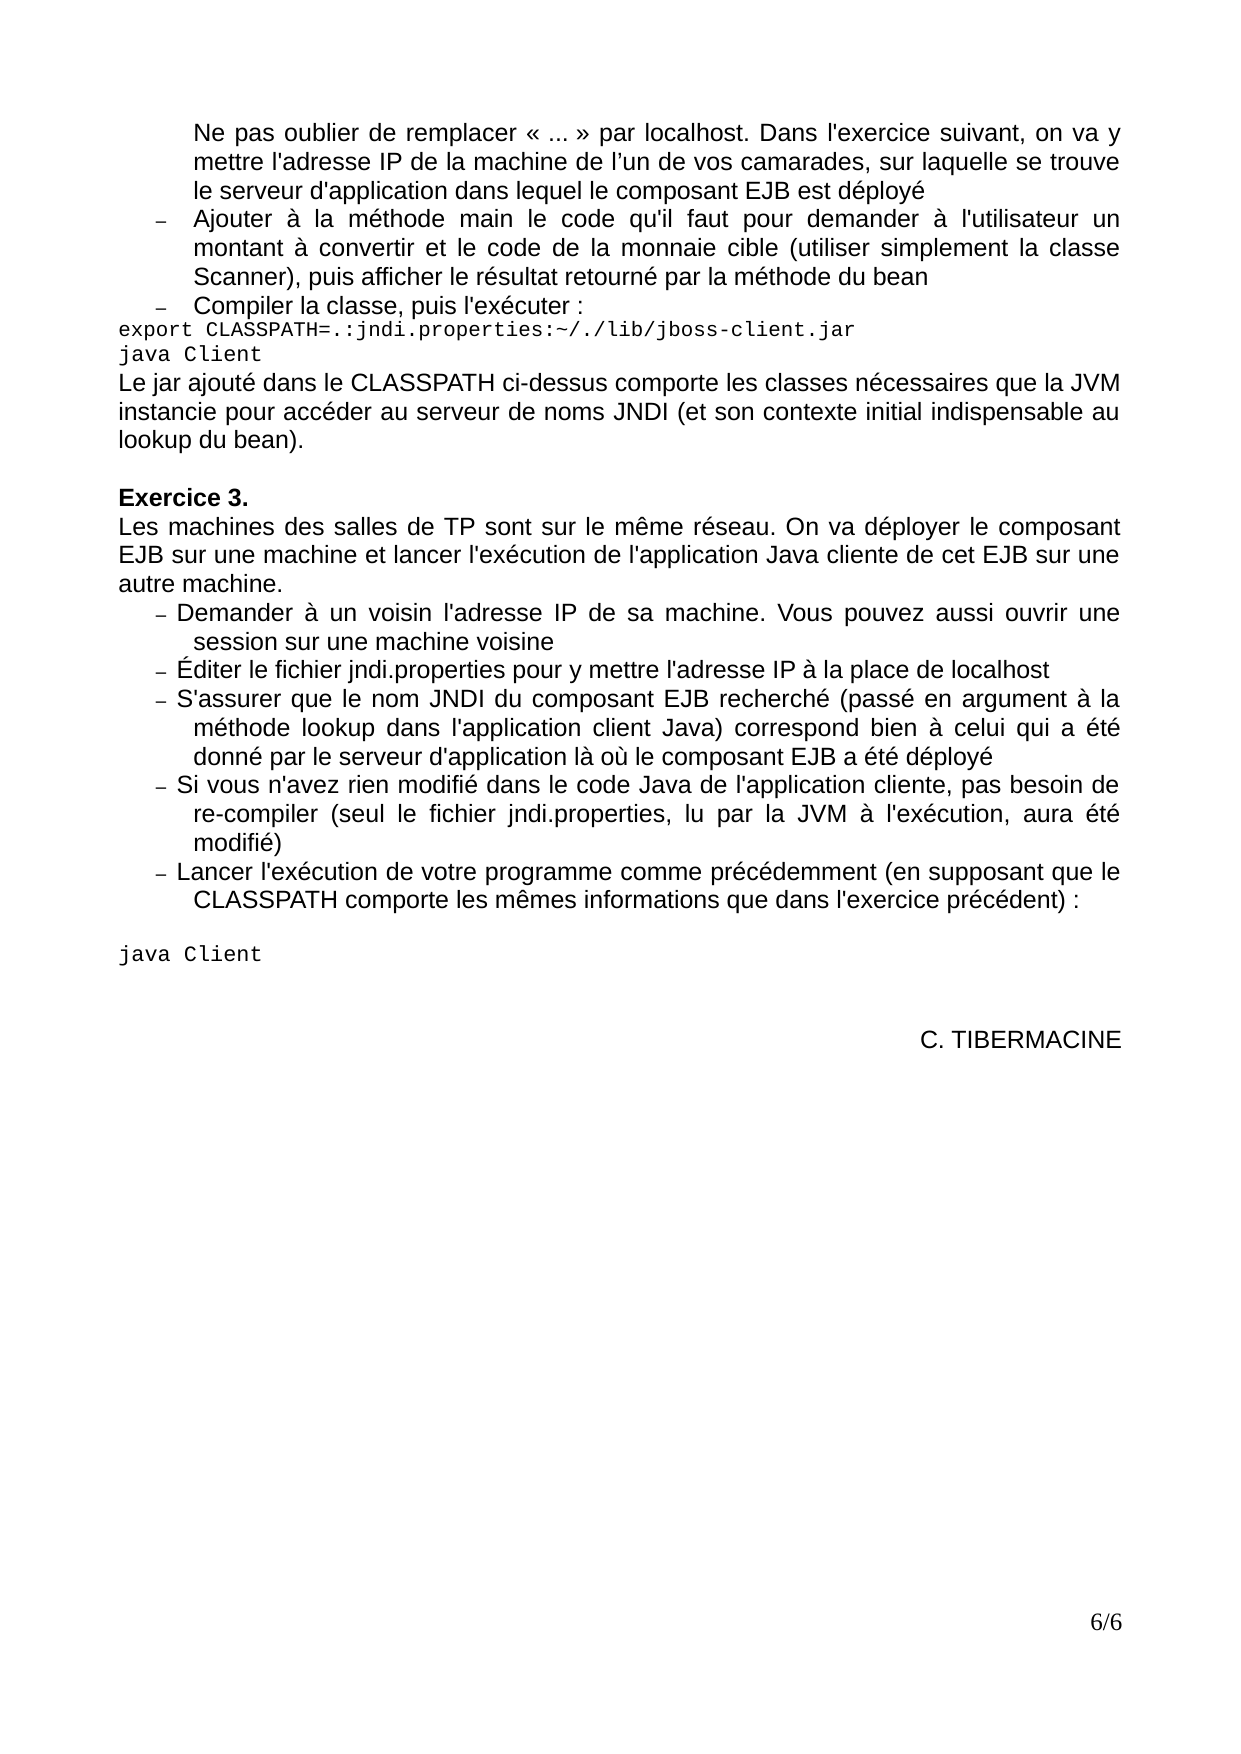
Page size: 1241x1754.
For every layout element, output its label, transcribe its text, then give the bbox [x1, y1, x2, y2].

list Demander à un voisin l'adresse IP de sa machine. Vous pouvez aussi ouvrir une session sur une machine voisine [156, 598, 1122, 655]
list Lancer l'exécution de votre programme comme précédemment (en supposant que le CLASSPATH comporte les mêmes informations que dans l'exercice précédent) : [156, 857, 1122, 914]
text Exercice 3. [118, 483, 1122, 512]
list S'assurer que le nom JNDI du composant EJB recherché (passé en argument à la méthode lookup dans l'application client Java) correspond bien à celui qui a été donné par le serveur d'application là où le composant EJB a été déployé [156, 684, 1122, 770]
list Compiler la classe, puis l'exécuter : [156, 291, 1122, 319]
list Ajouter à la méthode main le code qu'il faut pour demander à l'utilisateur un montant à convertir et le code de la monnaie cible (utiliser simplement la classe Scanner), puis afficher le résultat retourné par la méthode du bean [156, 204, 1122, 291]
text java Client [118, 343, 1122, 368]
text C. TIBERMACINE [118, 1025, 1122, 1054]
text java Client [118, 943, 1122, 968]
list Éditer le fichier jndi.properties pour y mettre l'adresse IP à la place de localhost [156, 655, 1122, 684]
text export CLASSPATH=.:jndi.properties:~/./lib/jboss-client.jar [118, 319, 1122, 343]
text Le jar ajouté dans le CLASSPATH ci-dessus comporte les classes nécessaires que la JVM instancie pour accéder au serveur de noms JNDI (et son contexte initial indispensable au lookup du bean). [118, 368, 1122, 454]
list Ne pas oublier de remplacer « ... » par localhost. Dans l'exercice suivant, on va y mettre l'adresse IP de la machine de l’un de vos camarades, sur laquelle se trouve le serveur d'application dans lequel le composant EJB est déployé [156, 118, 1122, 204]
text Les machines des salles de TP sont sur le même réseau. On va déployer le composant EJB sur une machine et lancer l'exécution de l'application Java cliente de cet EJB sur une autre machine. [118, 512, 1122, 598]
list Si vous n'avez rien modifié dans le code Java de l'application cliente, pas besoin de re-compiler (seul le fichier jndi.properties, lu par la JVM à l'exécution, aura été modifié) [156, 770, 1122, 857]
